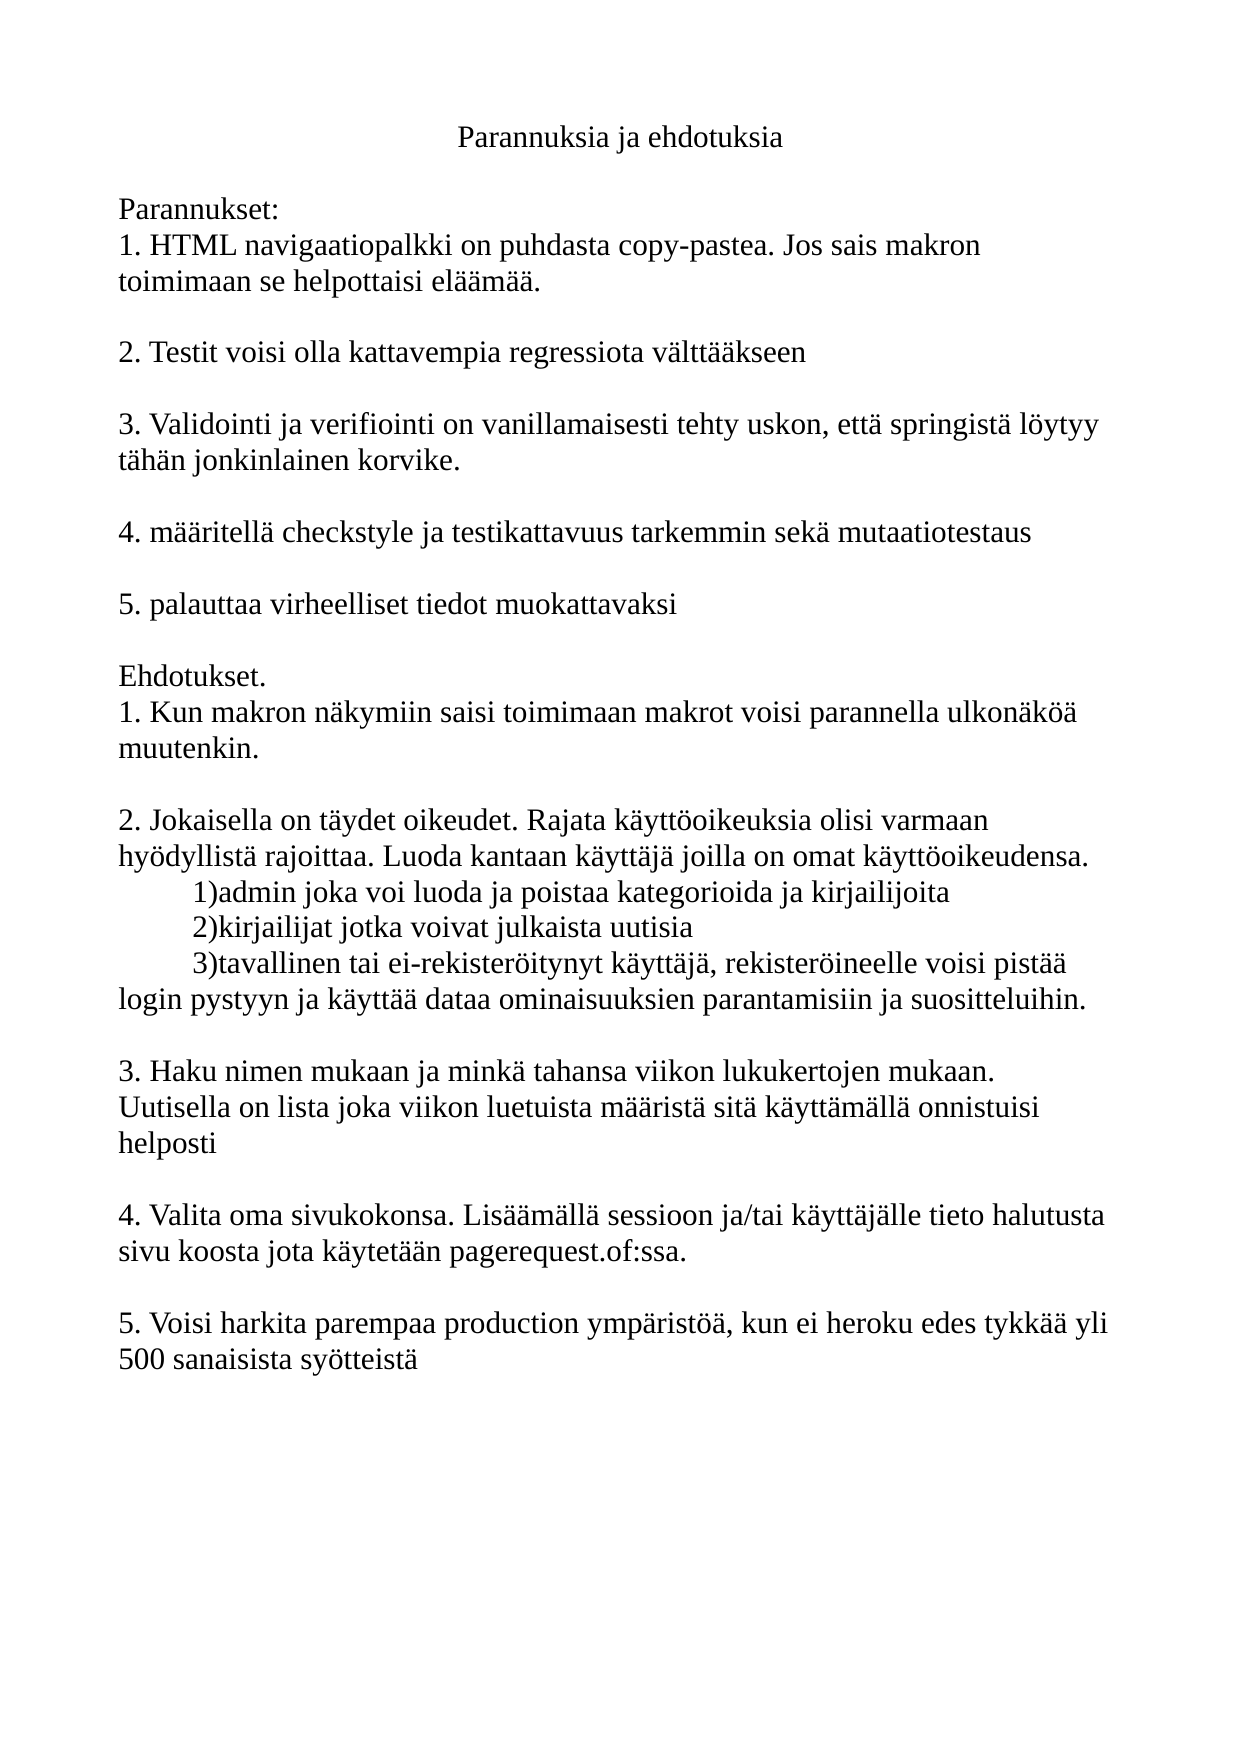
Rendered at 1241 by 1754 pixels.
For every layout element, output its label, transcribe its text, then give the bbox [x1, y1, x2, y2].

text 1. HTML navigaatiopalkki on puhdasta copy-pastea. Jos sais makron toimimaan se helpottaisi eläämää. [118, 226, 1122, 298]
text 3)tavallinen tai ei-rekisteröitynyt käyttäjä, rekisteröineelle voisi pistää login pystyyn ja käyttää dataa ominaisuuksien parantamisiin ja suositteluihin. [118, 945, 1122, 1017]
text Parannuksia ja ehdotuksia [118, 118, 1122, 154]
text 5. palauttaa virheelliset tiedot muokattavaksi [118, 585, 1122, 621]
text 4. määritellä checkstyle ja testikattavuus tarkemmin sekä mutaatiotestaus [118, 513, 1122, 549]
text 1)admin joka voi luoda ja poistaa kategorioida ja kirjailijoita [118, 873, 1122, 909]
text 1. Kun makron näkymiin saisi toimimaan makrot voisi parannella ulkonäköä muutenkin. [118, 693, 1122, 765]
text Uutisella on lista joka viikon luetuista määristä sitä käyttämällä onnistuisi helposti [118, 1088, 1122, 1160]
text 4. Valita oma sivukokonsa. Lisäämällä sessioon ja/tai käyttäjälle tieto halutusta sivu koosta jota käytetään pagerequest.of:ssa. [118, 1196, 1122, 1268]
text Ehdotukset. [118, 657, 1122, 693]
text Parannukset: [118, 190, 1122, 226]
text 2. Jokaisella on täydet oikeudet. Rajata käyttöoikeuksia olisi varmaan hyödyllistä rajoittaa. Luoda kantaan käyttäjä joilla on omat käyttöoikeudensa. [118, 801, 1122, 873]
text 3. Validointi ja verifiointi on vanillamaisesti tehty uskon, että springistä löytyy tähän jonkinlainen korvike. [118, 406, 1122, 477]
text 5. Voisi harkita parempaa production ympäristöä, kun ei heroku edes tykkää yli 500 sanaisista syötteistä [118, 1304, 1122, 1376]
text 3. Haku nimen mukaan ja minkä tahansa viikon lukukertojen mukaan. [118, 1052, 1122, 1088]
text 2)kirjailijat jotka voivat julkaista uutisia [118, 909, 1122, 945]
text 2. Testit voisi olla kattavempia regressiota välttääkseen [118, 334, 1122, 370]
